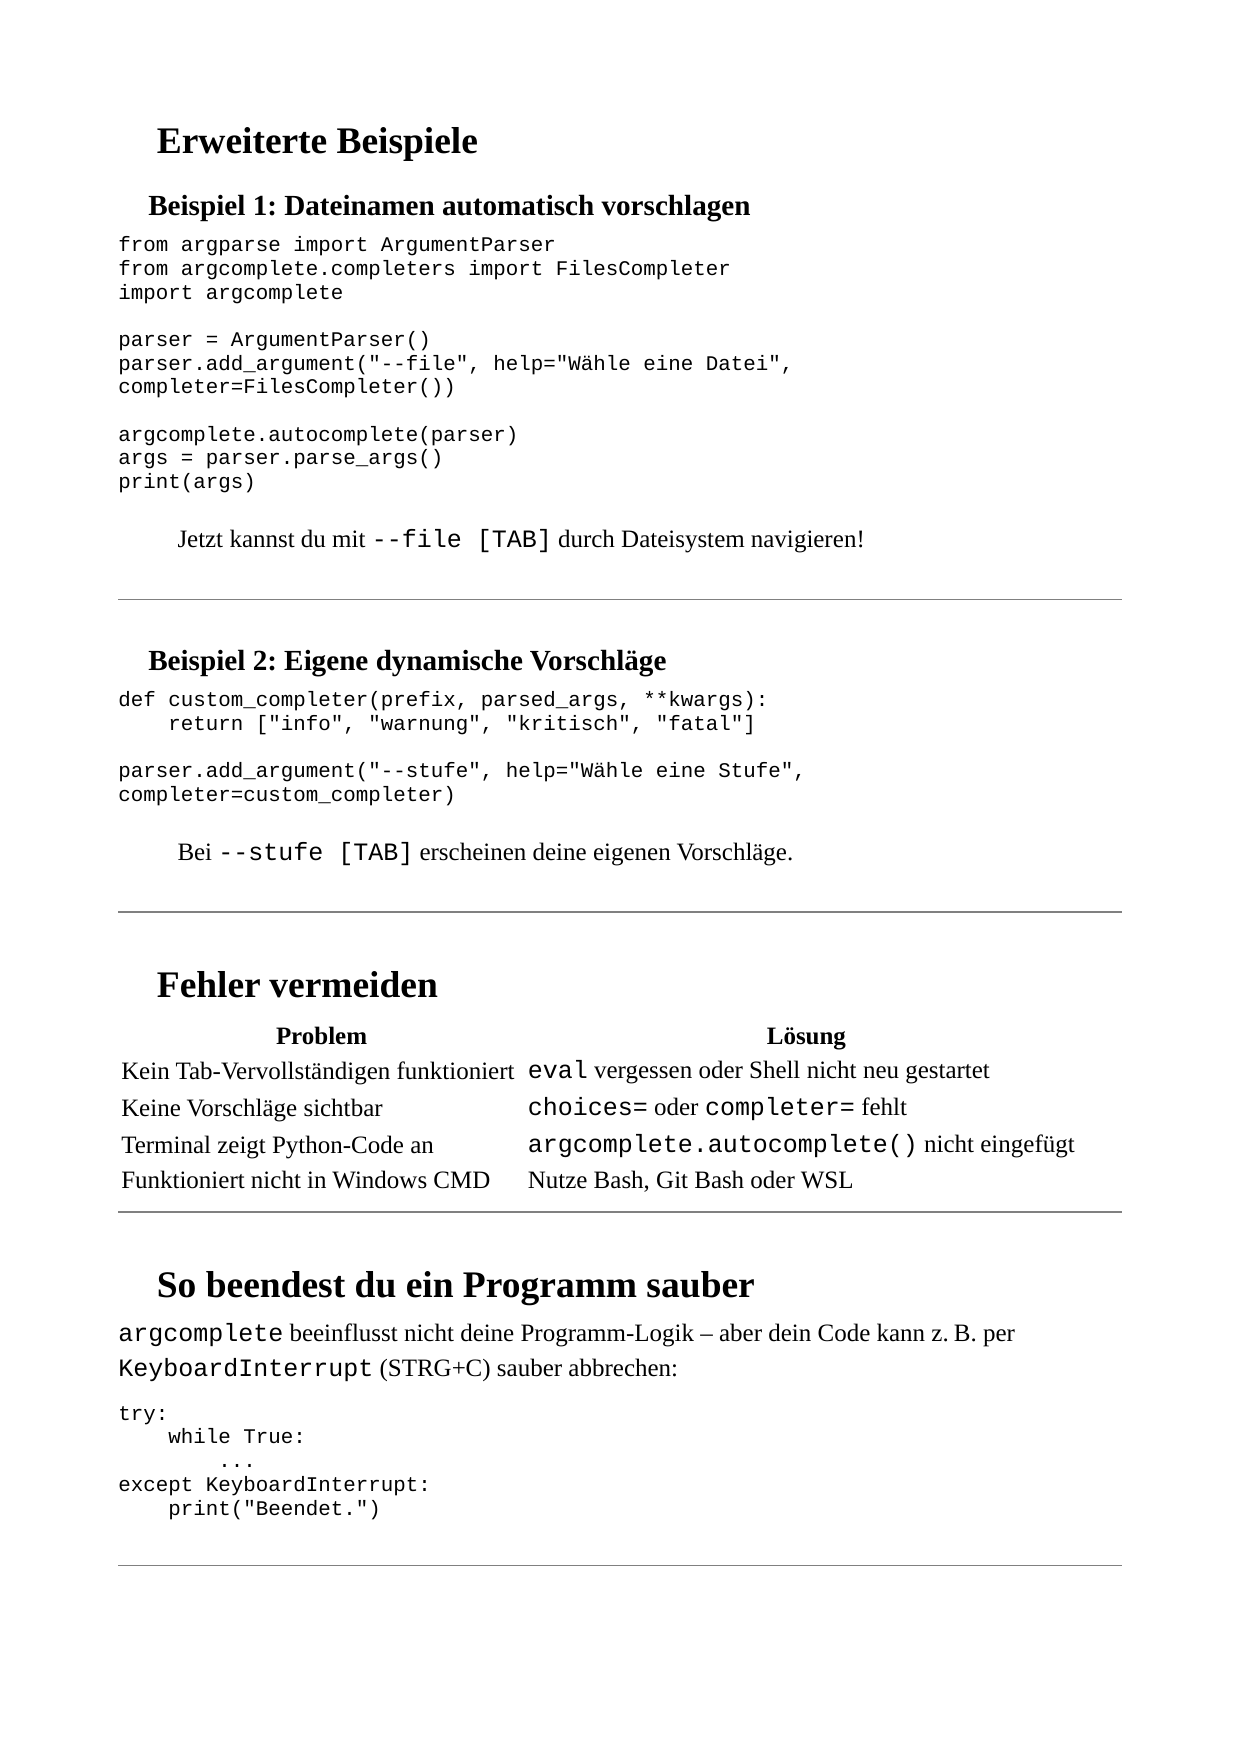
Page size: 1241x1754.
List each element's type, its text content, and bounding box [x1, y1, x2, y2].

text from argparse import ArgumentParser [118, 234, 1122, 258]
table_cell Nutze Bash, Git Bash oder WSL [525, 1163, 1087, 1197]
text return ["info", "warnung", "kritisch", "fatal"] [118, 713, 1122, 736]
subtitle 📁 Beispiel 1: Dateinamen automatisch vorschlagen [118, 188, 1122, 222]
text ... [118, 1450, 1122, 1474]
table_cell argcomplete.autocomplete() nicht eingefügt [525, 1126, 1087, 1162]
text parser.add_argument("--stufe", help="Wähle eine Stufe", completer=custom_completer) [118, 760, 1122, 807]
table_cell choices= oder completer= fehlt [525, 1089, 1087, 1126]
text args = parser.parse_args() [118, 447, 1122, 471]
subtitle 🧠 Beispiel 2: Eigene dynamische Vorschläge [118, 643, 1122, 677]
text try: [118, 1403, 1122, 1427]
text while True: [118, 1427, 1122, 1450]
table_cell Kein Tab-Vervollständigen funktioniert [118, 1053, 525, 1089]
text Jetzt kannst du mit --file [TAB] durch Dateisystem navigieren! [177, 524, 1063, 555]
text Bei --stufe [TAB] erscheinen deine eigenen Vorschläge. [177, 837, 1063, 868]
text from argcomplete.completers import FilesCompleter [118, 258, 1122, 282]
text print("Beendet.") [118, 1497, 1122, 1521]
text parser.add_argument("--file", help="Wähle eine Datei", completer=FilesCompleter()) [118, 353, 1122, 400]
table_cell Terminal zeigt Python-Code an [118, 1126, 525, 1162]
subtitle 🔐 Erweiterte Beispiele [118, 118, 1122, 161]
text argcomplete.autocomplete(parser) [118, 423, 1122, 447]
text except KeyboardInterrupt: [118, 1474, 1122, 1497]
subtitle 🧯 So beendest du ein Programm sauber [118, 1262, 1122, 1305]
text def custom_completer(prefix, parsed_args, **kwargs): [118, 689, 1122, 713]
text argcomplete beeinflusst nicht deine Programm-Logik – aber dein Code kann z. B. per KeyboardInterrupt (STRG+C) sauber abbrechen: [118, 1318, 1122, 1384]
table_header Lösung [525, 1018, 1087, 1052]
subtitle 🧼 Fehler vermeiden [118, 962, 1122, 1005]
table_header Problem [118, 1018, 525, 1052]
text print(args) [118, 471, 1122, 494]
table_cell Keine Vorschläge sichtbar [118, 1089, 525, 1126]
table_cell Funktioniert nicht in Windows CMD [118, 1163, 525, 1197]
text parser = ArgumentParser() [118, 329, 1122, 353]
table_cell eval vergessen oder Shell nicht neu gestartet [525, 1053, 1087, 1089]
text import argcomplete [118, 282, 1122, 305]
